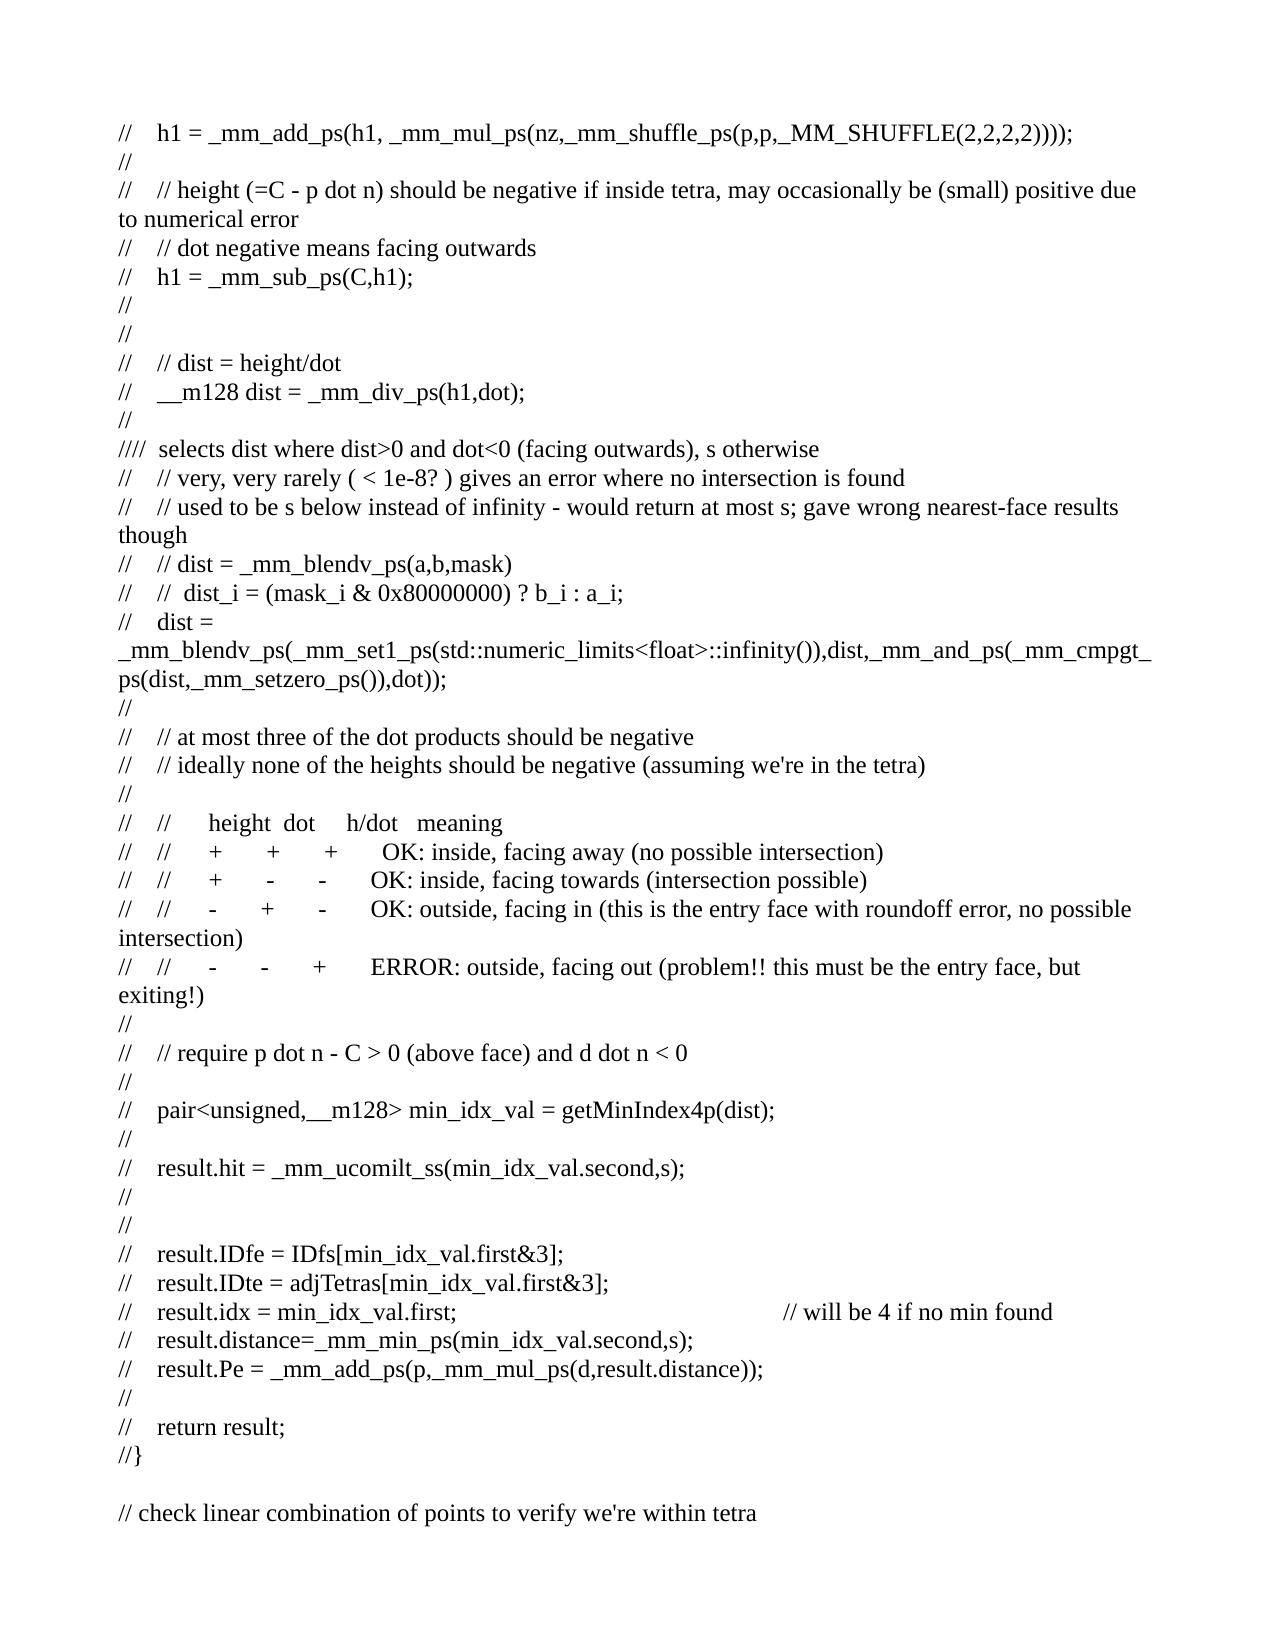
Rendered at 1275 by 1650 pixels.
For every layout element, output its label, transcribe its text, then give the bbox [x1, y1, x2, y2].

text // result.Pe = _mm_add_ps(p,_mm_mul_ps(d,result.distance)); [118, 1354, 1157, 1383]
text // // at most three of the dot products should be negative [118, 722, 1157, 751]
text // // dist = height/dot [118, 348, 1157, 377]
text // result.idx = min_idx_val.first; // will be 4 if no min found [118, 1297, 1157, 1326]
text // result.hit = _mm_ucomilt_ss(min_idx_val.second,s); [118, 1153, 1157, 1182]
text // [118, 1211, 1157, 1239]
text // h1 = _mm_sub_ps(C,h1); [118, 262, 1157, 291]
text // [118, 1182, 1157, 1211]
text //// selects dist where dist>0 and dot<0 (facing outwards), s otherwise [118, 434, 1157, 463]
text // pair<unsigned,__m128> min_idx_val = getMinIndex4p(dist); [118, 1096, 1157, 1124]
text // // - + - OK: outside, facing in (this is the entry face with roundoff error, no possible intersection) [118, 894, 1157, 952]
text // result.IDte = adjTetras[min_idx_val.first&3]; [118, 1268, 1157, 1297]
text // // - - + ERROR: outside, facing out (problem!! this must be the entry face, but exiting!) [118, 952, 1157, 1009]
text // [118, 1383, 1157, 1412]
text // [118, 1009, 1157, 1038]
text // result.IDfe = IDfs[min_idx_val.first&3]; [118, 1239, 1157, 1268]
text // check linear combination of points to verify we're within tetra [118, 1498, 1157, 1527]
text // [118, 406, 1157, 434]
text // // dist_i = (mask_i & 0x80000000) ? b_i : a_i; [118, 578, 1157, 607]
text // // height (=C - p dot n) should be negative if inside tetra, may occasionally be (small) positive due to numerical error [118, 176, 1157, 233]
text // result.distance=_mm_min_ps(min_idx_val.second,s); [118, 1326, 1157, 1354]
text // [118, 779, 1157, 808]
text // h1 = _mm_add_ps(h1, _mm_mul_ps(nz,_mm_shuffle_ps(p,p,_MM_SHUFFLE(2,2,2,2)))); [118, 118, 1157, 147]
text // return result; [118, 1412, 1157, 1441]
text // // height dot h/dot meaning [118, 808, 1157, 837]
text // [118, 693, 1157, 722]
text // // used to be s below instead of infinity - would return at most s; gave wrong nearest-face results though [118, 492, 1157, 549]
text // // require p dot n - C > 0 (above face) and d dot n < 0 [118, 1038, 1157, 1067]
text // [118, 147, 1157, 176]
text // [118, 1067, 1157, 1096]
text // // dot negative means facing outwards [118, 233, 1157, 262]
text // // very, very rarely ( < 1e-8? ) gives an error where no intersection is found [118, 463, 1157, 492]
text // // + + + OK: inside, facing away (no possible intersection) [118, 837, 1157, 866]
text // dist = _mm_blendv_ps(_mm_set1_ps(std::numeric_limits<float>::infinity()),dist,_mm_and_ps(_mm_cmpgt_ps(dist,_mm_setzero_ps()),dot)); [118, 607, 1157, 693]
text // [118, 1124, 1157, 1153]
text //} [118, 1441, 1157, 1469]
text // [118, 291, 1157, 319]
text // __m128 dist = _mm_div_ps(h1,dot); [118, 377, 1157, 406]
text // // + - - OK: inside, facing towards (intersection possible) [118, 866, 1157, 894]
text // // ideally none of the heights should be negative (assuming we're in the tetra) [118, 751, 1157, 779]
text // [118, 319, 1157, 348]
text // // dist = _mm_blendv_ps(a,b,mask) [118, 549, 1157, 578]
